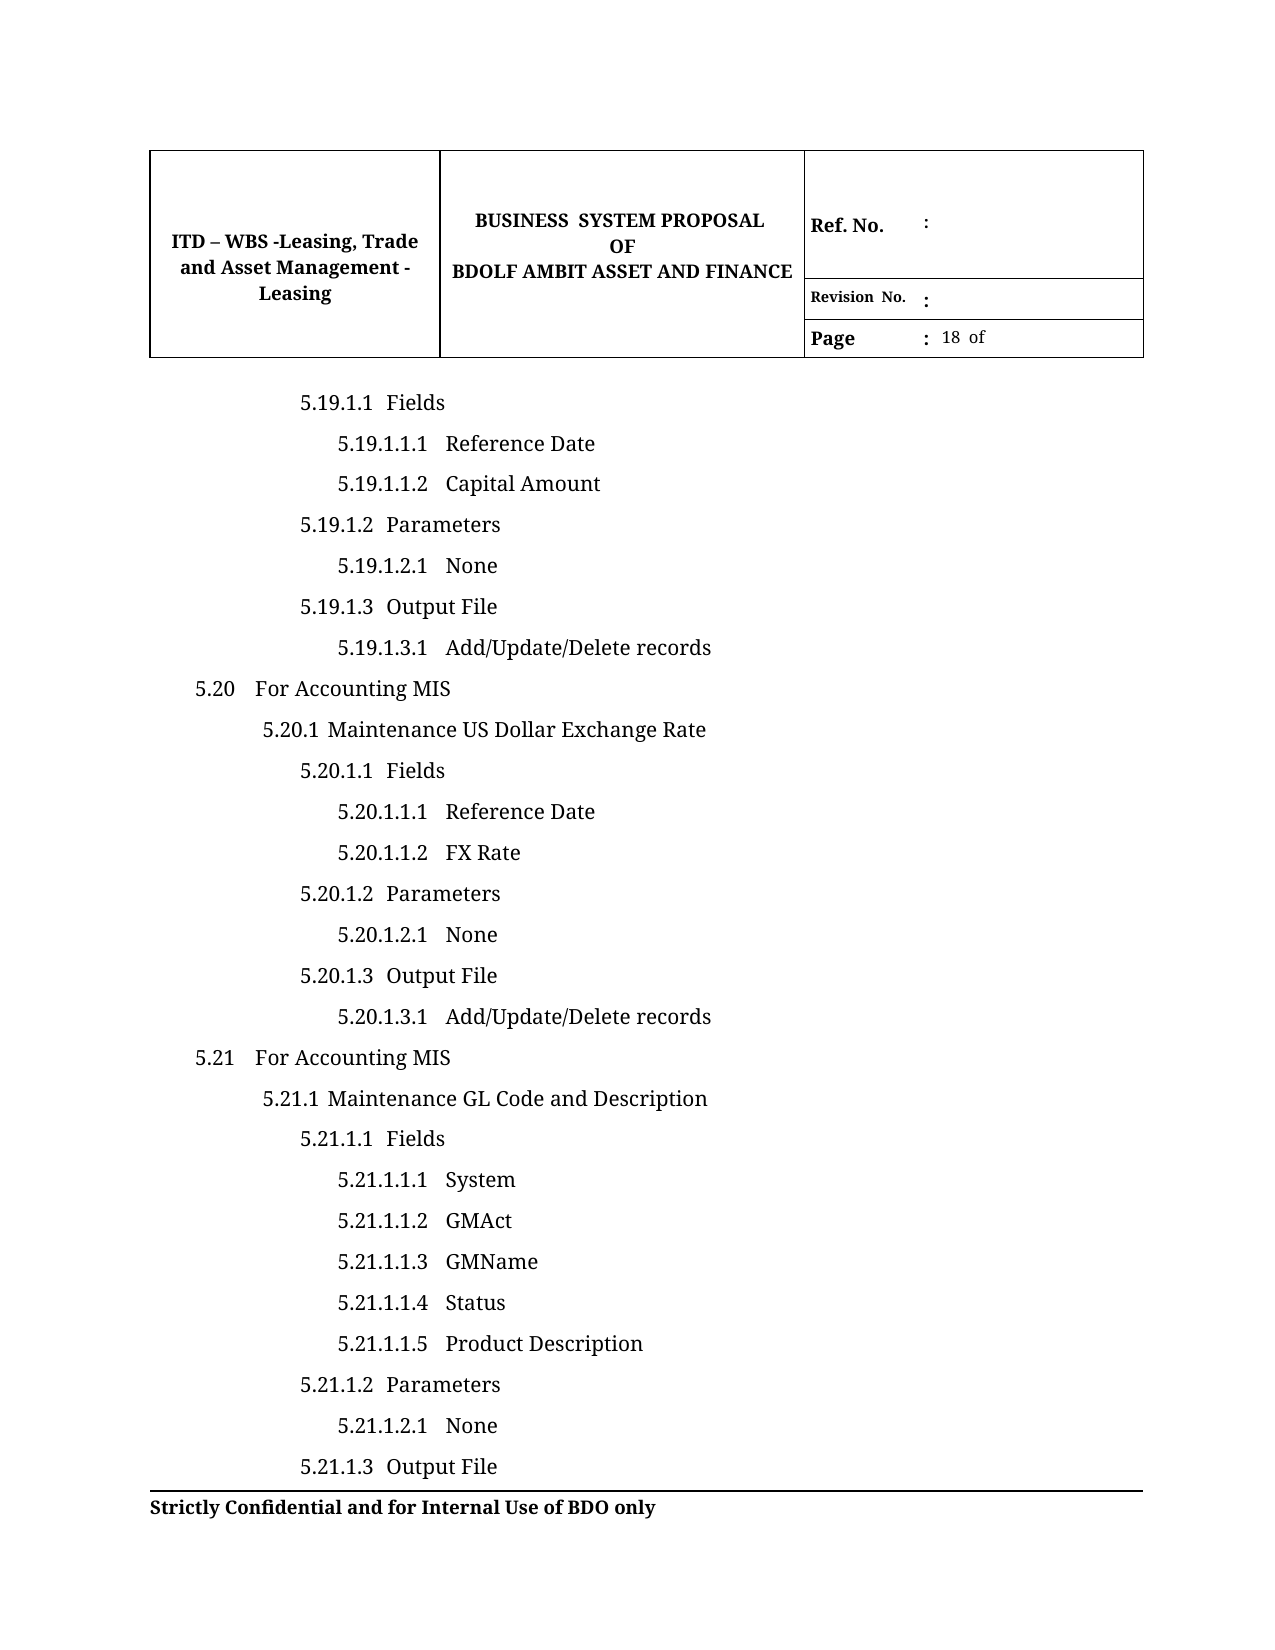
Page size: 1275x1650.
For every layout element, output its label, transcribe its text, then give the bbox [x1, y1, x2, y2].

list Output File [300, 961, 1143, 989]
list Output File [300, 592, 1143, 621]
list Parameters [300, 879, 1143, 907]
list GMAct [337, 1206, 1143, 1235]
list Output File [300, 1452, 1143, 1481]
list None [337, 920, 1143, 948]
list Fields [300, 1124, 1143, 1153]
list Status [337, 1288, 1143, 1317]
list Product Description [337, 1329, 1143, 1358]
list System [337, 1166, 1143, 1194]
list Fields [300, 756, 1143, 784]
list Reference Date [337, 429, 1143, 457]
list Maintenance GL Code and Description [262, 1084, 1143, 1112]
list For Accounting MIS [195, 1043, 1143, 1071]
list Add/Update/Delete records [337, 633, 1143, 662]
list GMName [337, 1247, 1143, 1276]
list Parameters [300, 511, 1143, 539]
list None [337, 1411, 1143, 1439]
list FX Rate [337, 838, 1143, 866]
list Reference Date [337, 797, 1143, 826]
list Add/Update/Delete records [337, 1002, 1143, 1030]
list Maintenance US Dollar Exchange Rate [262, 715, 1143, 744]
list Capital Amount [337, 469, 1143, 498]
list Fields [300, 388, 1143, 416]
list For Accounting MIS [195, 674, 1143, 703]
list None [337, 551, 1143, 580]
list Parameters [300, 1370, 1143, 1399]
